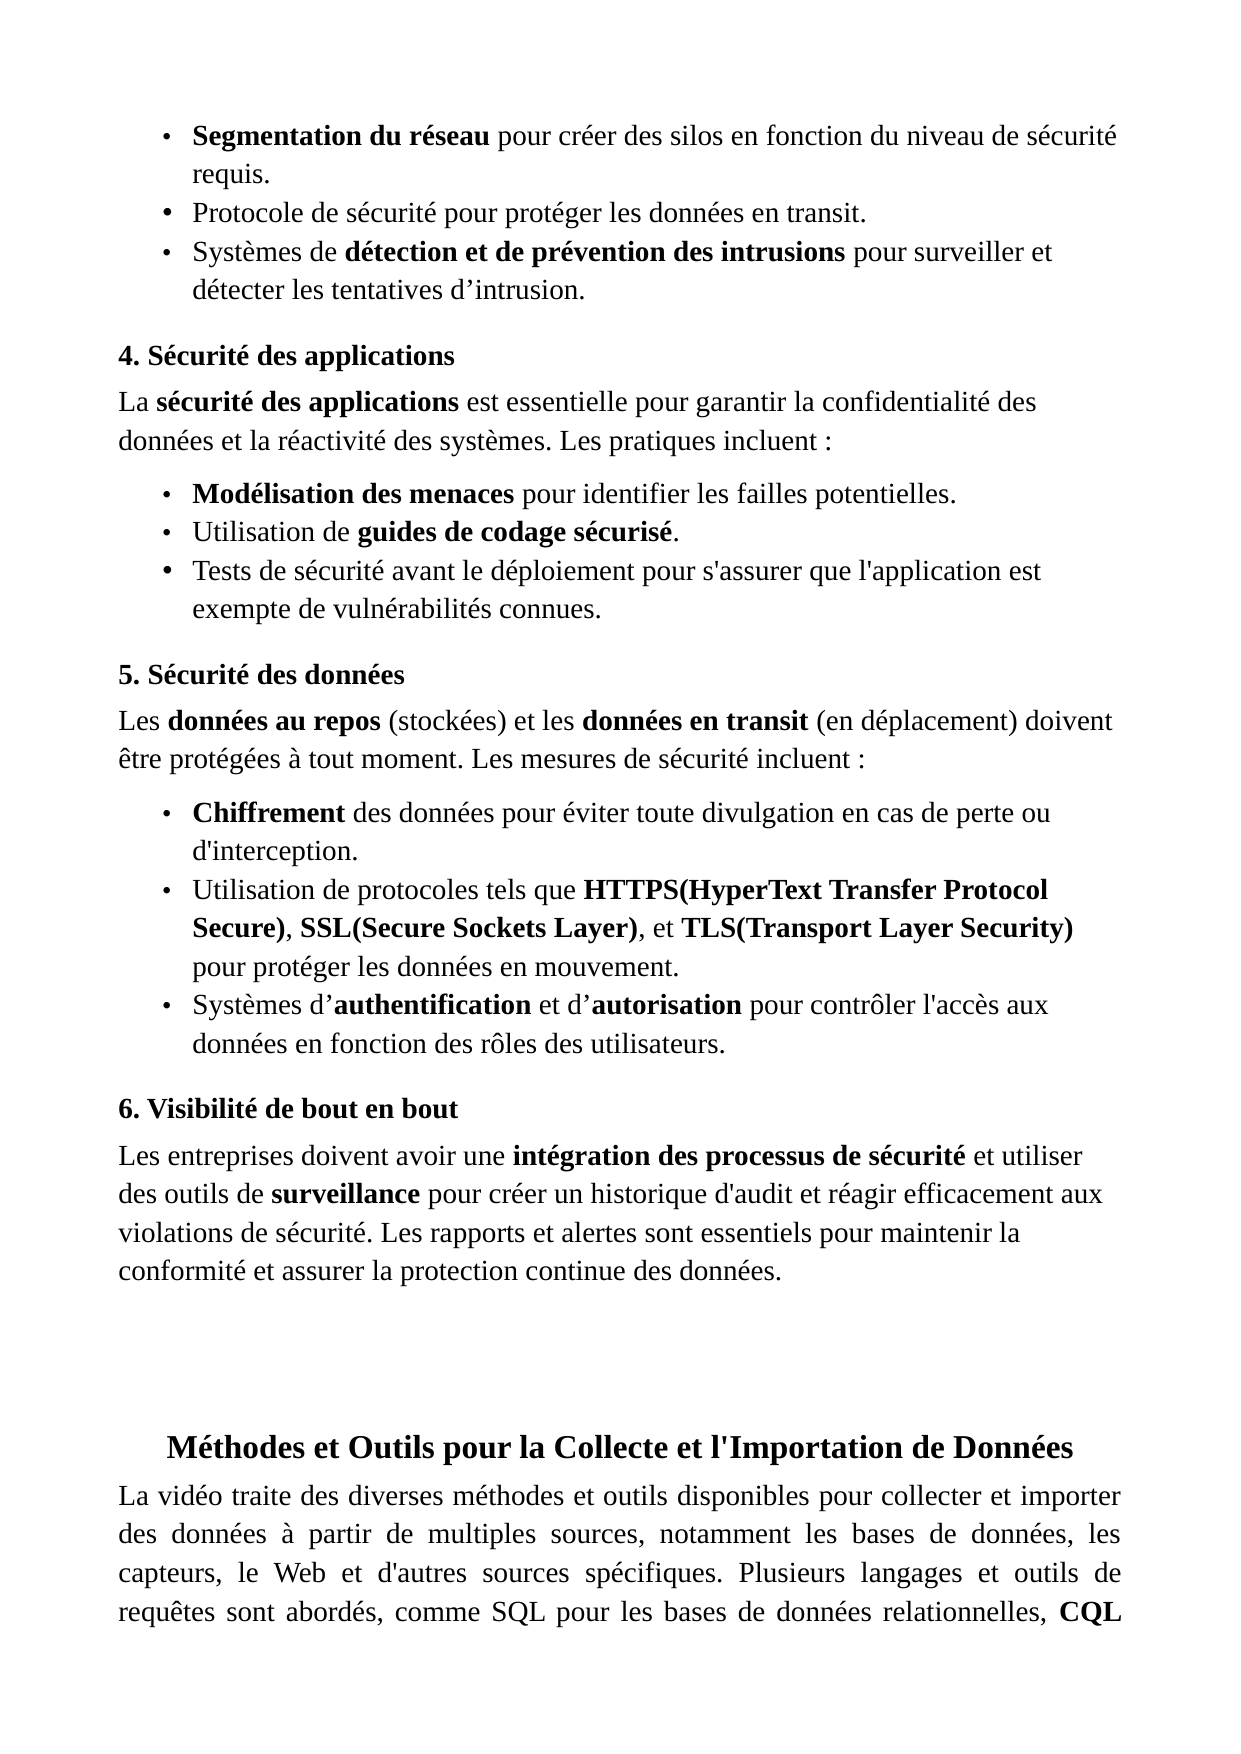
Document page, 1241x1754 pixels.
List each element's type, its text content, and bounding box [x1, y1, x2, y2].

list Utilisation de guides de codage sécurisé. [162, 514, 1122, 548]
list Systèmes de détection et de prévention des intrusions pour surveiller et détecter les tentatives d’intrusion. [162, 234, 1122, 306]
list Modélisation des menaces pour identifier les failles potentielles. [162, 476, 1122, 509]
text La vidéo traite des diverses méthodes et outils disponibles pour collecter et importer des données à partir de multiples sources, notamment les bases de données, les capteurs, le Web et d'autres sources spécifiques. Plusieurs langages et outils de requêtes sont abordés, comme SQL pour les bases de données relationnelles, CQL [118, 1478, 1122, 1627]
text Les données au repos (stockées) et les données en transit (en déplacement) doivent être protégées à tout moment. Les mesures de sécurité incluent : [118, 703, 1122, 775]
list Protocole de sécurité pour protéger les données en transit. [162, 195, 1122, 229]
subtitle 5. Sécurité des données [118, 657, 1122, 691]
subtitle Méthodes et Outils pour la Collecte et l'Importation de Données [118, 1427, 1122, 1466]
list Chiffrement des données pour éviter toute divulgation en cas de perte ou d'interception. [162, 795, 1122, 867]
text Les entreprises doivent avoir une intégration des processus de sécurité et utiliser des outils de surveillance pour créer un historique d'audit et réagir efficacement aux violations de sécurité. Les rapports et alertes sont essentiels pour maintenir la conformité et assurer la protection continue des données. [118, 1138, 1122, 1287]
subtitle 4. Sécurité des applications [118, 338, 1122, 372]
list Tests de sécurité avant le déploiement pour s'assurer que l'application est exempte de vulnérabilités connues. [162, 553, 1122, 625]
list Systèmes d’authentification et d’autorisation pour contrôler l'accès aux données en fonction des rôles des utilisateurs. [162, 987, 1122, 1059]
list Segmentation du réseau pour créer des silos en fonction du niveau de sécurité requis. [162, 118, 1122, 190]
subtitle 6. Visibilité de bout en bout [118, 1092, 1122, 1125]
text La sécurité des applications est essentielle pour garantir la confidentialité des données et la réactivité des systèmes. Les pratiques incluent : [118, 384, 1122, 456]
list Utilisation de protocoles tels que HTTPS(HyperText Transfer Protocol Secure), SSL(Secure Sockets Layer), et TLS(Transport Layer Security) pour protéger les données en mouvement. [162, 872, 1122, 982]
